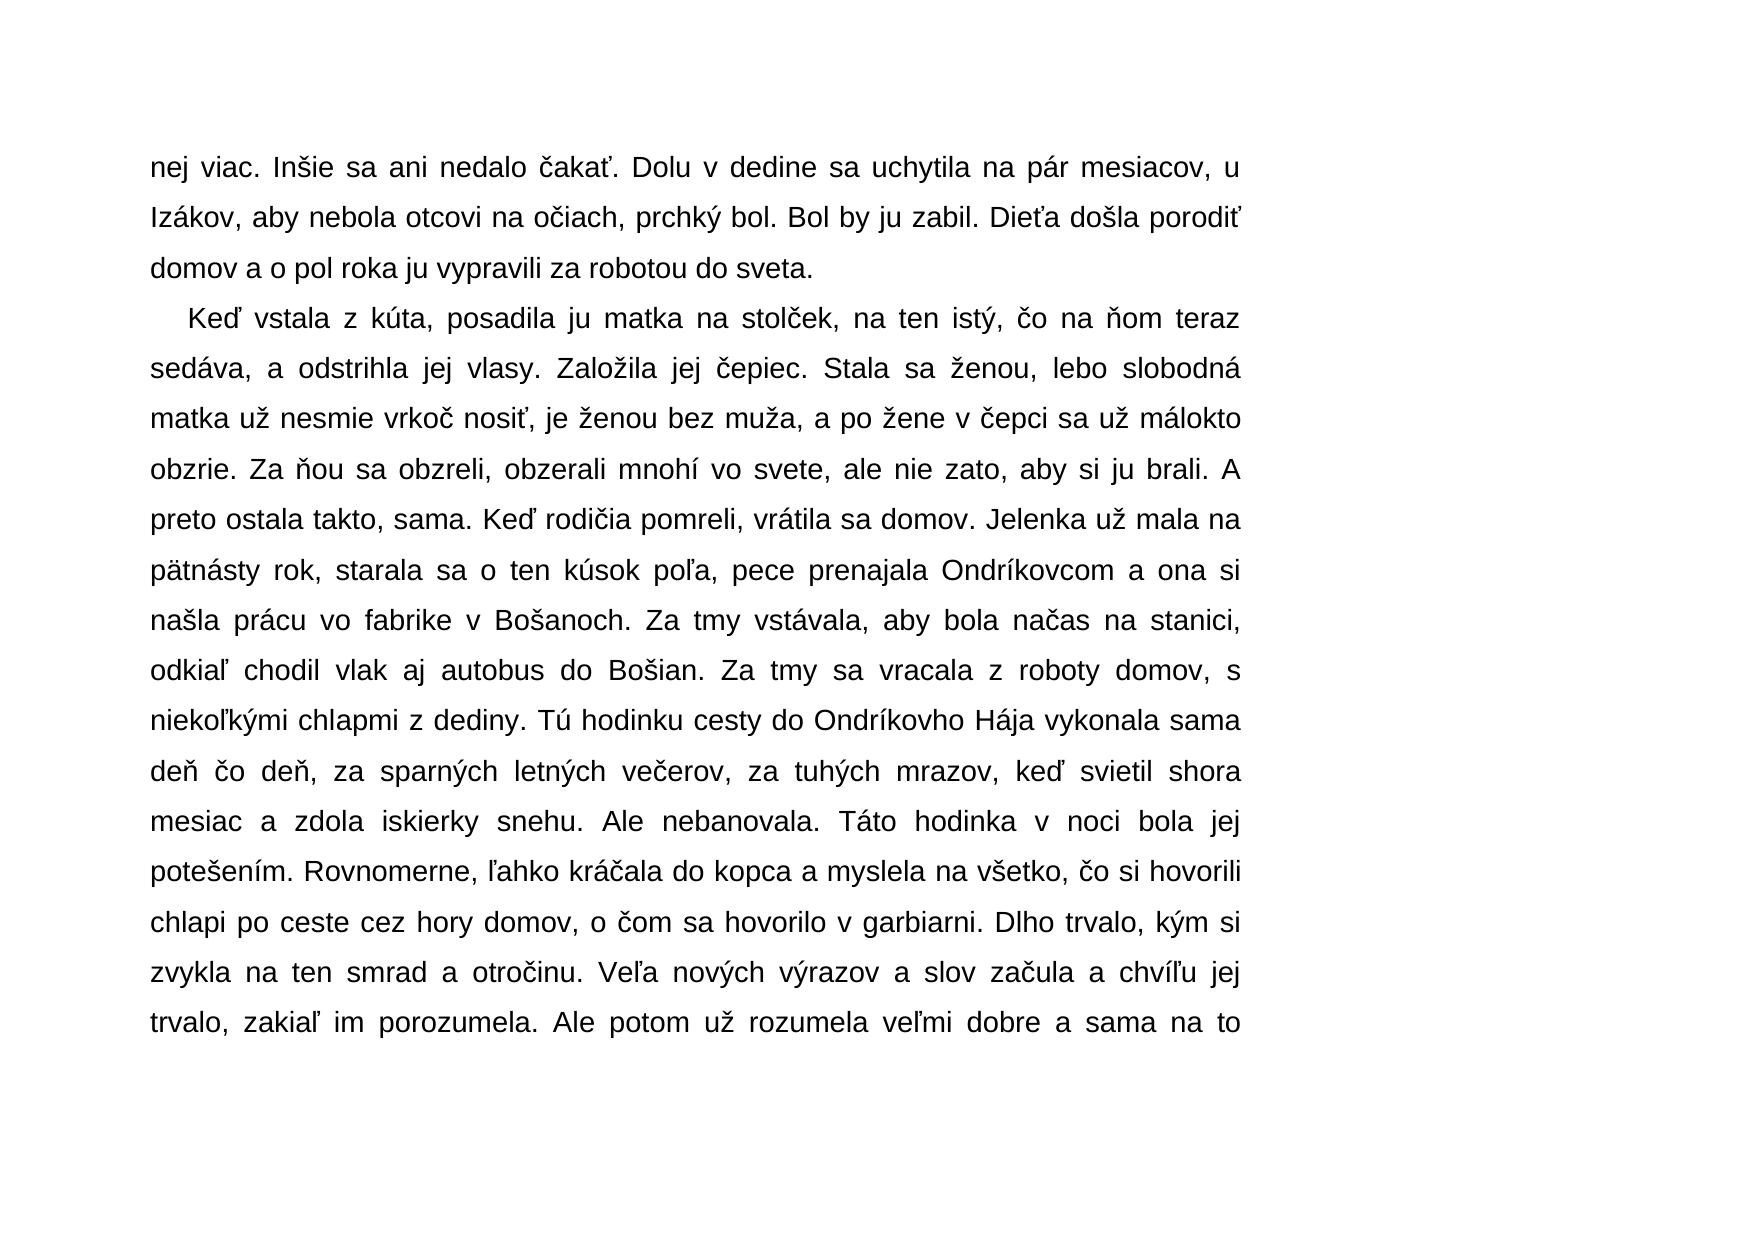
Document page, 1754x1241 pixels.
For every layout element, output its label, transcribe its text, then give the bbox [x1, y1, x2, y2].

text nej viac. Inšie sa ani nedalo čakať. Dolu v dedine sa uchytila na pár mesiacov, u Izákov, aby nebola otcovi na očiach, prchký bol. Bol by ju zabil. Dieťa došla porodiť domov a o pol roka ju vypravili za robotou do sveta. [150, 150, 1243, 284]
text Keď vstala z kúta, posadila ju matka na stolček, na ten istý, čo na ňom teraz sedáva, a odstrihla jej vlasy. Založila jej čepiec. Stala sa ženou, lebo slobodná matka už nesmie vrkoč nosiť, je ženou bez muža, a po žene v čepci sa už málokto obzrie. Za ňou sa obzreli, obzerali mnohí vo svete, ale nie zato, aby si ju brali. A preto ostala takto, sama. Keď rodičia pomreli, vrátila sa domov. Jelenka už mala na pätnásty rok, starala sa o ten kúsok poľa, pece prenajala Ondríkovcom a ona si našla prácu vo fabrike v Bošanoch. Za tmy vstávala, aby bola načas na stanici, odkiaľ chodil vlak aj autobus do Bošian. Za tmy sa vracala z roboty domov, s niekoľkými chlapmi z dediny. Tú hodinku cesty do Ondríkovho Hája vykonala sama deň čo deň, za sparných letných večerov, za tuhých mrazov, keď svietil shora mesiac a zdola iskierky snehu. Ale nebanovala. Táto hodinka v noci bola jej potešením. Rovnomerne, ľahko kráčala do kopca a myslela na všetko, čo si hovorili chlapi po ceste cez hory domov, o čom sa hovorilo v garbiarni. Dlho trvalo, kým si zvykla na ten smrad a otročinu. Veľa nových výrazov a slov začula a chvíľu jej trvalo, zakiaľ im porozumela. Ale potom už rozumela veľmi dobre a sama na to [150, 301, 1243, 1039]
